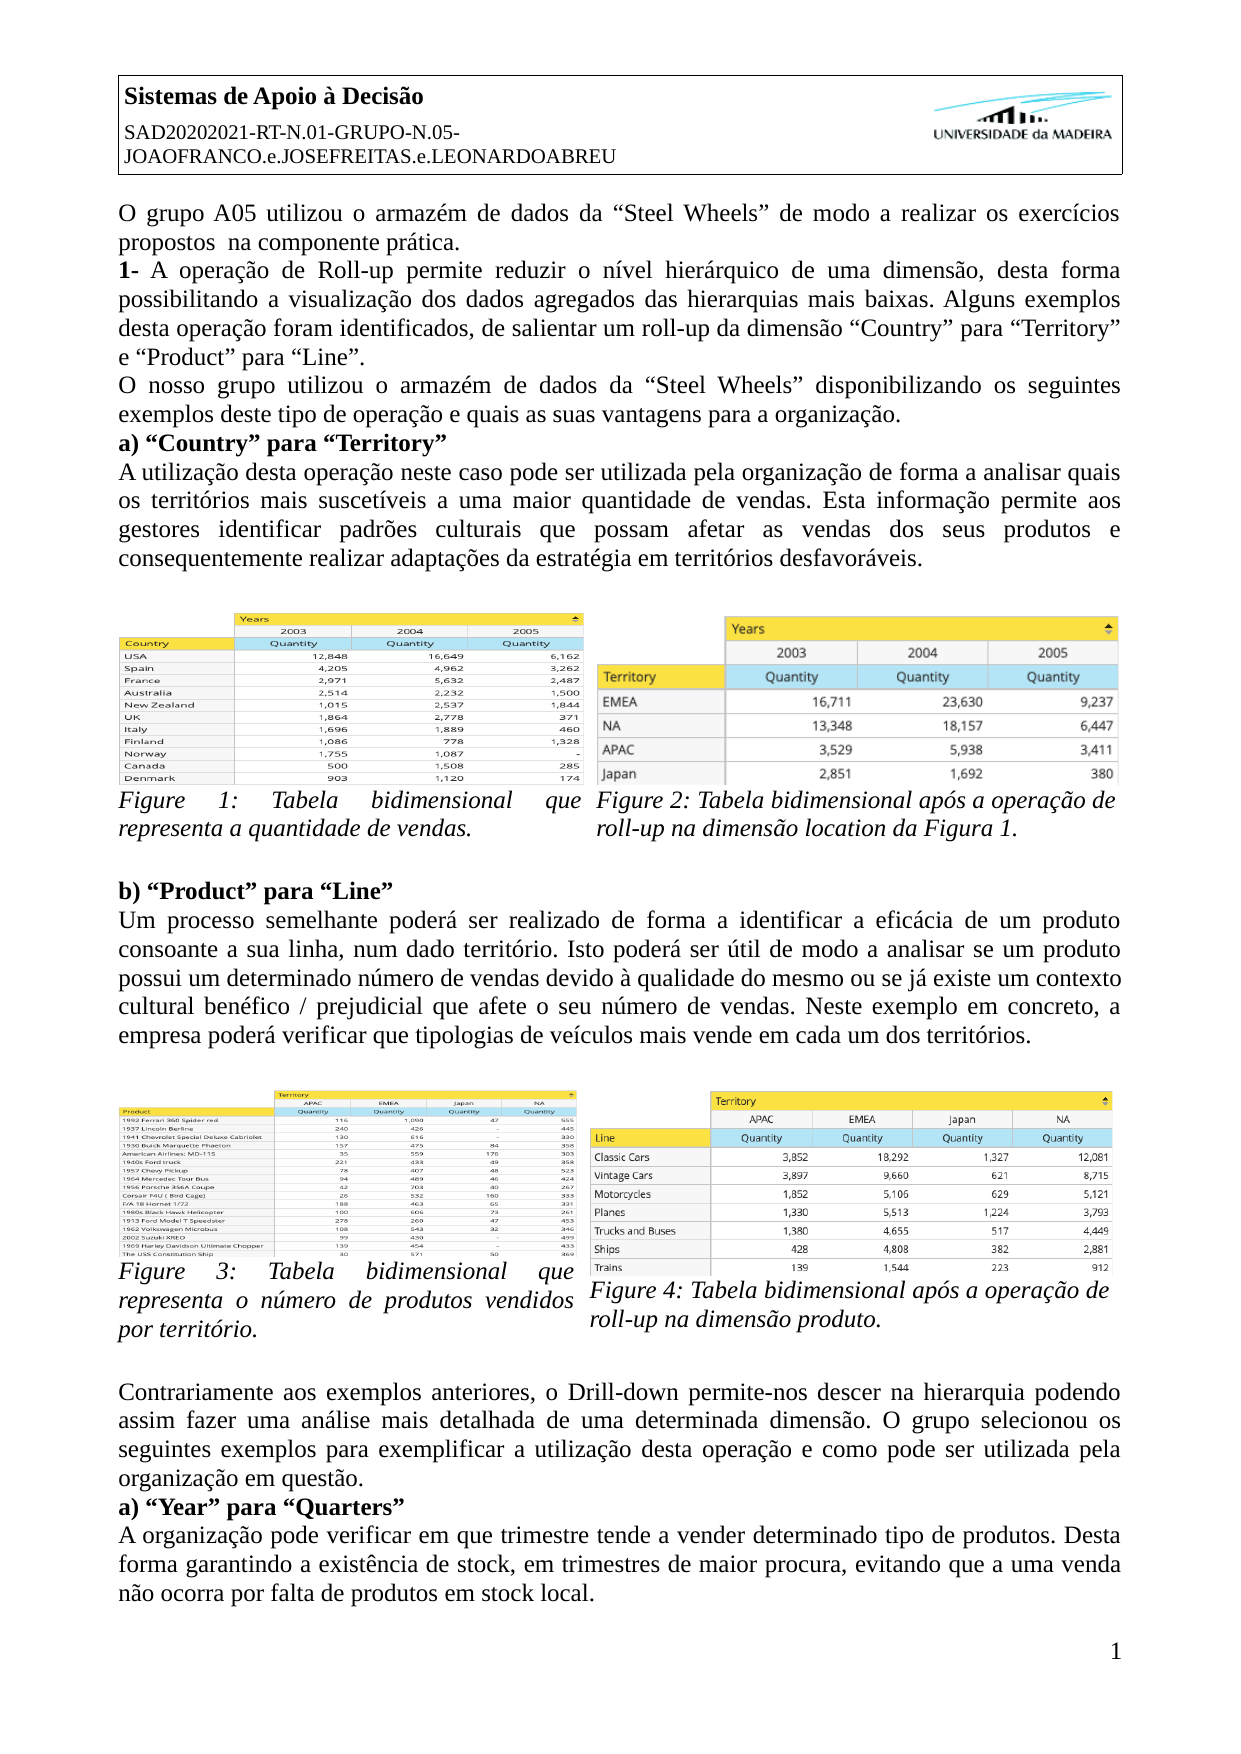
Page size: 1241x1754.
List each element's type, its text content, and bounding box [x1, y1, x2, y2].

text Um processo semelhante poderá ser realizado de forma a identificar a eficácia de um produto consoante a sua linha, num dado território. Isto poderá ser útil de modo a analisar se um produto possui um determinado número de vendas devido à qualidade do mesmo ou se já existe um contexto cultural benéfico / prejudicial que afete o seu número de vendas. Neste exemplo em concreto, a empresa poderá verificar que tipologias de veículos mais vende em cada um dos territórios. [118, 905, 1122, 1049]
text Figure 4: Tabela bidimensional após a operação de roll-up na dimensão produto. [589, 1276, 1113, 1333]
text a) “Country” para “Territory” [118, 428, 1122, 457]
text A utilização desta operação neste caso pode ser utilizada pela organização de forma a analisar quais os territórios mais suscetíveis a uma maior quantidade de vendas. Esta informação permite aos gestores identificar padrões culturais que possam afetar as vendas dos seus produtos e consequentemente realizar adaptações da estratégia em territórios desfavoráveis. [118, 457, 1122, 572]
text Figure 3: Tabela bidimensional que representa o número de produtos vendidos por território. [118, 1257, 577, 1343]
text O grupo A05 utilizou o armazém de dados da “Steel Wheels” de modo a realizar os exercícios propostos na componente prática. [118, 198, 1122, 256]
picture [589, 1090, 1113, 1276]
text Figure 1: Tabela bidimensional que representa a quantidade de vendas. [118, 785, 584, 842]
picture [118, 1090, 577, 1257]
text a) “Year” para “Quarters” [118, 1492, 1122, 1521]
text b) “Product” para “Line” [118, 876, 1122, 905]
text 1- A operação de Roll-up permite reduzir o nível hierárquico de uma dimensão, desta forma possibilitando a visualização dos dados agregados das hierarquias mais baixas. Alguns exemplos desta operação foram identificados, de salientar um roll-up da dimensão “Country” para “Territory” e “Product” para “Line”. [118, 256, 1122, 371]
text Contrariamente aos exemplos anteriores, o Drill-down permite-nos descer na hierarquia podendo assim fazer uma análise mais detalhada de uma determinada dimensão. O grupo selecionou os seguintes exemplos para exemplificar a utilização desta operação e como pode ser utilizada pela organização em questão. [118, 1377, 1122, 1492]
picture [118, 613, 584, 785]
picture [919, 80, 1120, 146]
picture [596, 614, 1119, 785]
text A organização pode verificar em que trimestre tende a vender determinado tipo de produtos. Desta forma garantindo a existência de stock, em trimestres de maior procura, evitando que a uma venda não ocorra por falta de produtos em stock local. [118, 1521, 1122, 1607]
text Figure 2: Tabela bidimensional após a operação de roll-up na dimensão location da Figura 1. [596, 785, 1118, 842]
text O nosso grupo utilizou o armazém de dados da “Steel Wheels” disponibilizando os seguintes exemplos deste tipo de operação e quais as suas vantagens para a organização. [118, 371, 1122, 428]
